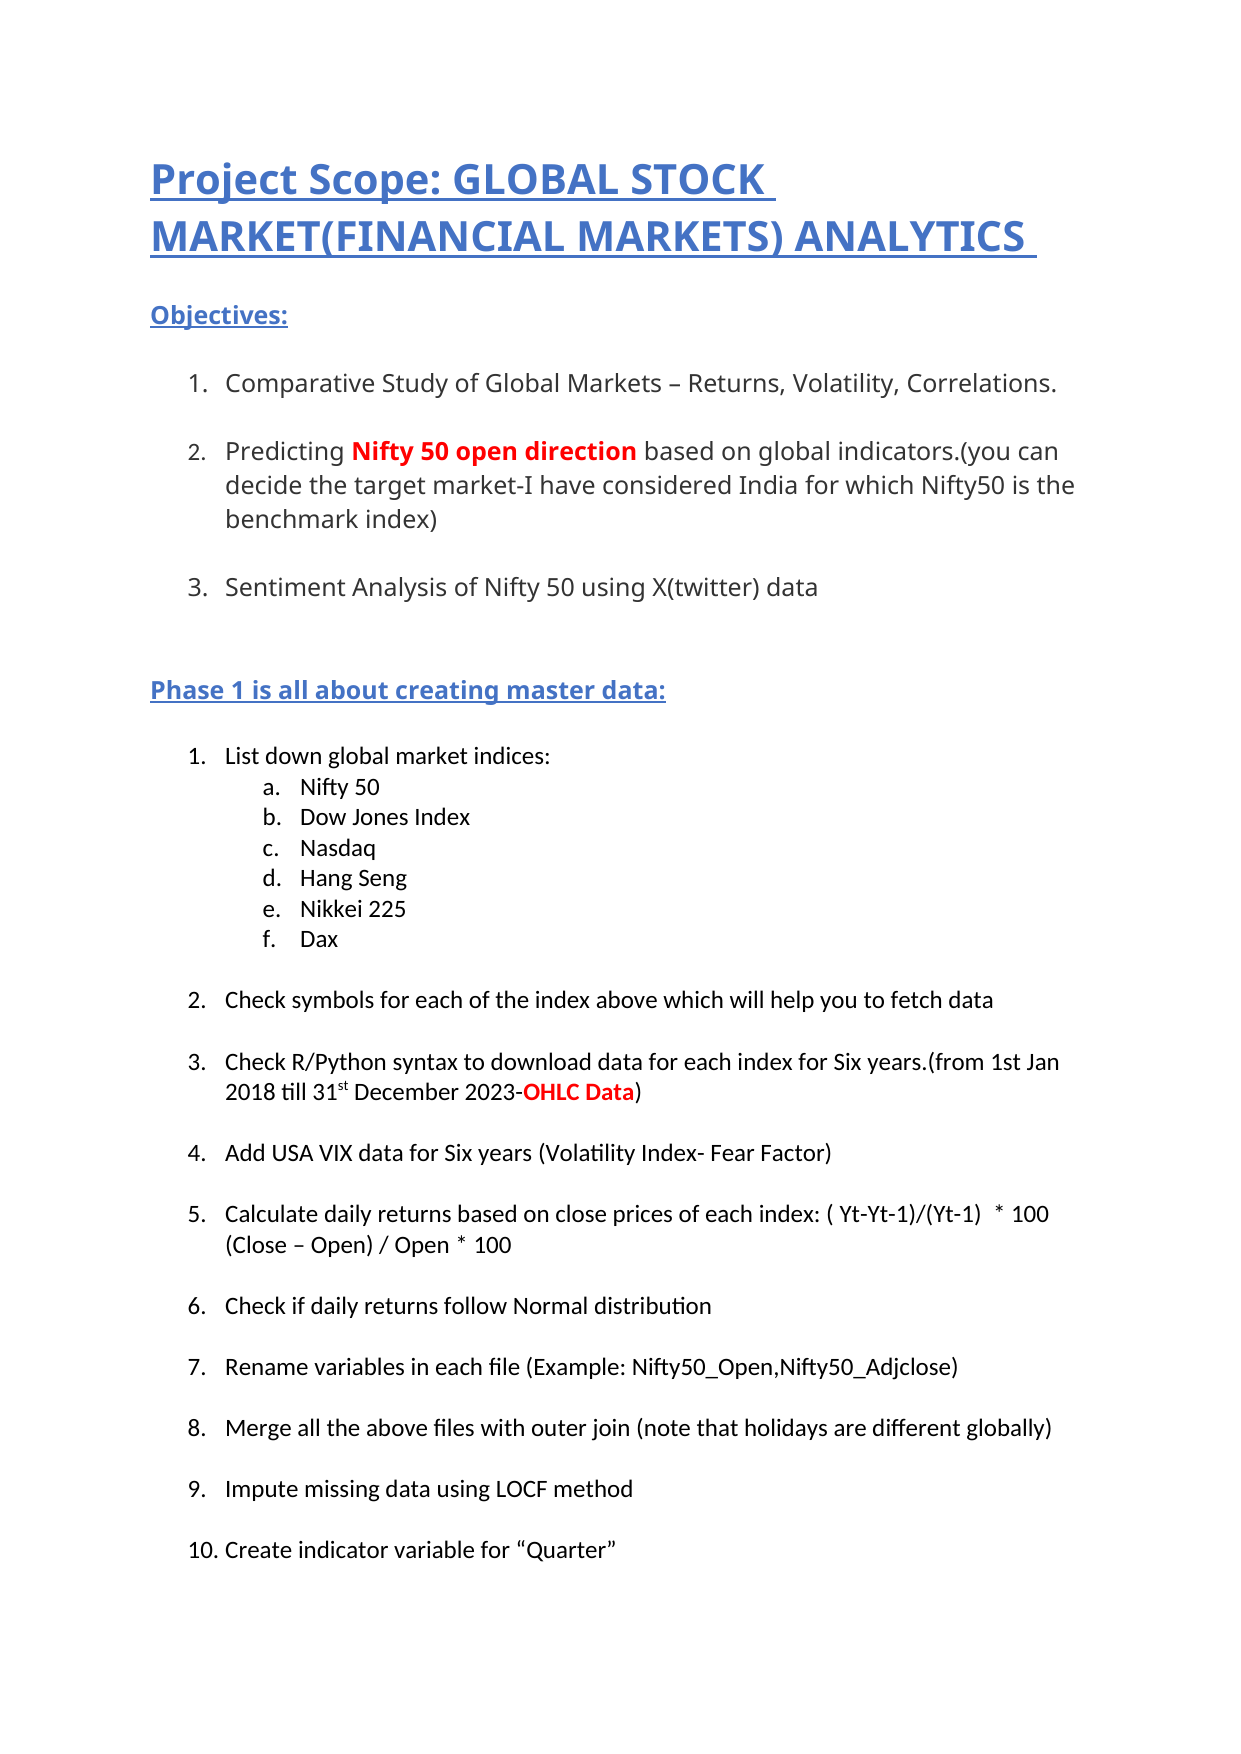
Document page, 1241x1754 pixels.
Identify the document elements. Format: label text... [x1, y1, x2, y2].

list List down global market indices: [187, 740, 1090, 771]
list Nikkei 225 [262, 893, 1090, 923]
list Dow Jones Index [262, 801, 1090, 832]
list Dax [262, 923, 1090, 954]
text Project Scope: GLOBAL STOCK MARKET(FINANCIAL MARKETS) ANALYTICS [150, 150, 1090, 263]
list Rename variables in each file (Example: Nifty50_Open,Nifty50_Adjclose) [187, 1351, 1090, 1381]
list Hang Seng [262, 862, 1090, 893]
list Comparative Study of Global Markets – Returns, Volatility, Correlations. [187, 366, 1090, 400]
text Objectives: [150, 298, 1090, 332]
list Predicting Nifty 50 open direction based on global indicators.(you can decide the target market-I have considered India for which Nifty50 is the benchmark index) [187, 434, 1090, 536]
list Check if daily returns follow Normal distribution [187, 1290, 1090, 1320]
list Create indicator variable for “Quarter” [187, 1534, 1090, 1564]
list Check symbols for each of the index above which will help you to fetch data [187, 984, 1090, 1015]
list Impute missing data using LOCF method [187, 1473, 1090, 1503]
list Add USA VIX data for Six years (Volatility Index- Fear Factor) [187, 1137, 1090, 1168]
text Phase 1 is all about creating master data: [150, 672, 1090, 706]
list Nifty 50 [262, 771, 1090, 801]
list Nasdaq [262, 832, 1090, 862]
list Calculate daily returns based on close prices of each index: ( Yt-Yt-1)/(Yt-1) * 100 (Close – Open) / Open * 100 [187, 1198, 1090, 1259]
list Sentiment Analysis of Nifty 50 using X(twitter) data [187, 570, 1090, 604]
list Merge all the above files with outer join (note that holidays are different globally) [187, 1412, 1090, 1442]
list Check R/Python syntax to download data for each index for Six years.(from 1st Jan 2018 till 31st December 2023-OHLC Data) [187, 1046, 1090, 1107]
